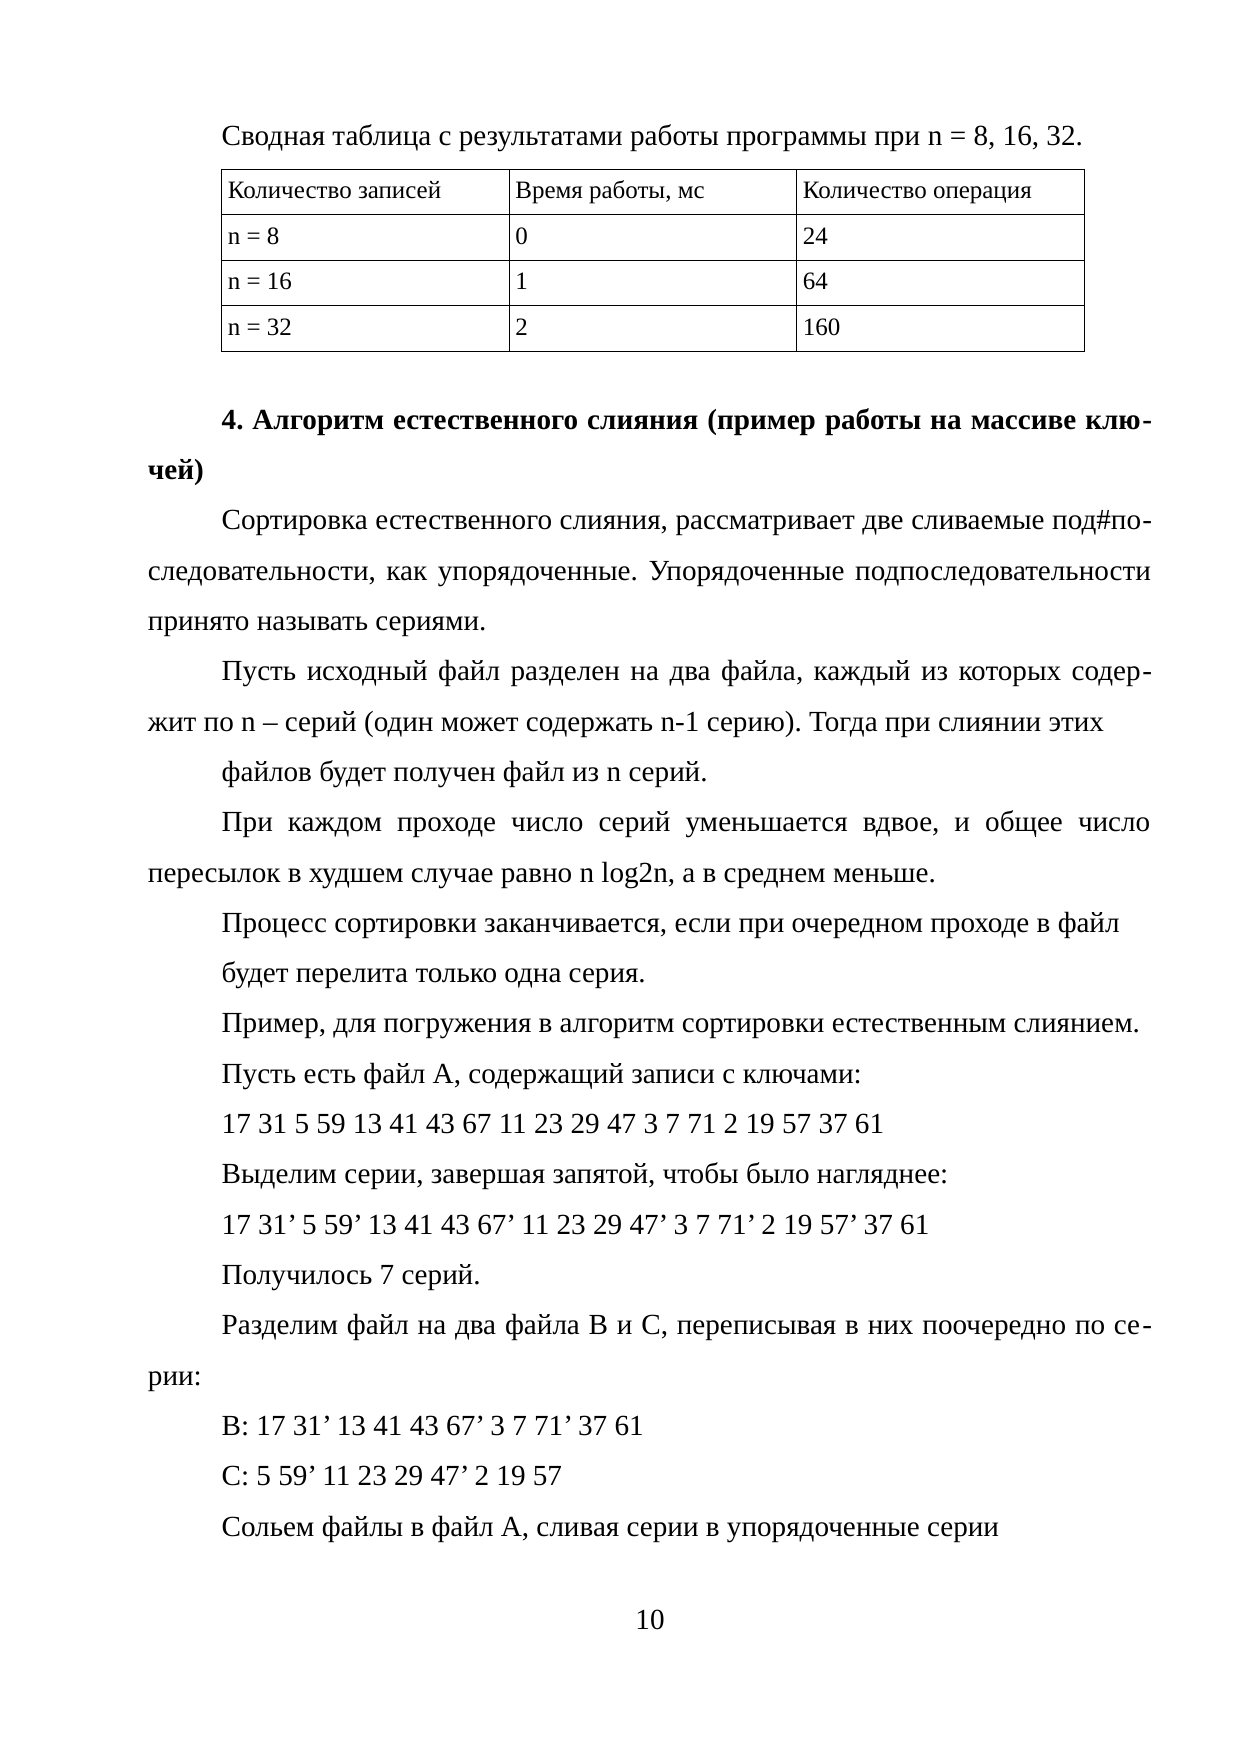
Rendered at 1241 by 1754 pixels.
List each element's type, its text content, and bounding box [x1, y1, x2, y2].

text Выделим серии, завершая запятой, чтобы было нагляднее: [148, 1157, 1152, 1190]
text Пусть исходный файл разделен на два файла, каждый из которых содер­жит по n – серий (один может содержать n-1 серию). Тогда при слиянии этих [148, 653, 1152, 737]
table_cell 160 [797, 306, 1084, 351]
table_cell n = 32 [222, 306, 509, 351]
table_header Количество операция [797, 170, 1084, 214]
text 17 31’ 5 59’ 13 41 43 67’ 11 23 29 47’ 3 7 71’ 2 19 57’ 37 61 [148, 1207, 1152, 1240]
text B: 17 31’ 13 41 43 67’ 3 7 71’ 37 61 [148, 1408, 1152, 1442]
text 17 31 5 59 13 41 43 67 11 23 29 47 3 7 71 2 19 57 37 61 [148, 1106, 1152, 1140]
table_cell 0 [510, 215, 796, 259]
subtitle 4. Алгоритм естественного слияния (пример работы на массиве клю­чей) [148, 402, 1152, 486]
table_header Количество записей [222, 170, 509, 214]
text Получилось 7 серий. [148, 1257, 1152, 1291]
text C: 5 59’ 11 23 29 47’ 2 19 57 [148, 1458, 1152, 1492]
table_cell 64 [797, 261, 1084, 305]
text Процесс сортировки заканчивается, если при очередном проходе в файл [148, 905, 1152, 938]
text Разделим файл на два файла В и С, переписывая в них поочередно по се­рии: [148, 1307, 1152, 1391]
table_cell 24 [797, 215, 1084, 259]
table_cell 1 [510, 261, 796, 305]
table_header Время работы, мс [510, 170, 796, 214]
text При каждом проходе число серий уменьшается вдвое, и общее число пересылок в худшем случае равно n log2n, а в среднем меньше. [148, 804, 1152, 888]
text файлов будет получен файл из n серий. [148, 754, 1152, 788]
text Пусть есть файл А, содержащий записи с ключами: [148, 1056, 1152, 1089]
text будет перелита только одна серия. [148, 955, 1152, 989]
text Пример, для погружения в алгоритм сортировки естественным слиянием. [148, 1006, 1152, 1039]
table_cell n = 8 [222, 215, 509, 259]
table_cell n = 16 [222, 261, 509, 305]
text Сводная таблица с результатами работы программы при n = 8, 16, 32. [148, 118, 1152, 152]
text Сортировка естественного слияния, рассматривает две сливаемые под#по­следовательности, как упорядоченные. Упорядоченные подпоследовательности принято называть сериями. [148, 502, 1152, 637]
table_cell 2 [510, 306, 796, 351]
text Сольем файлы в файл А, сливая серии в упорядоченные серии [148, 1509, 1152, 1542]
